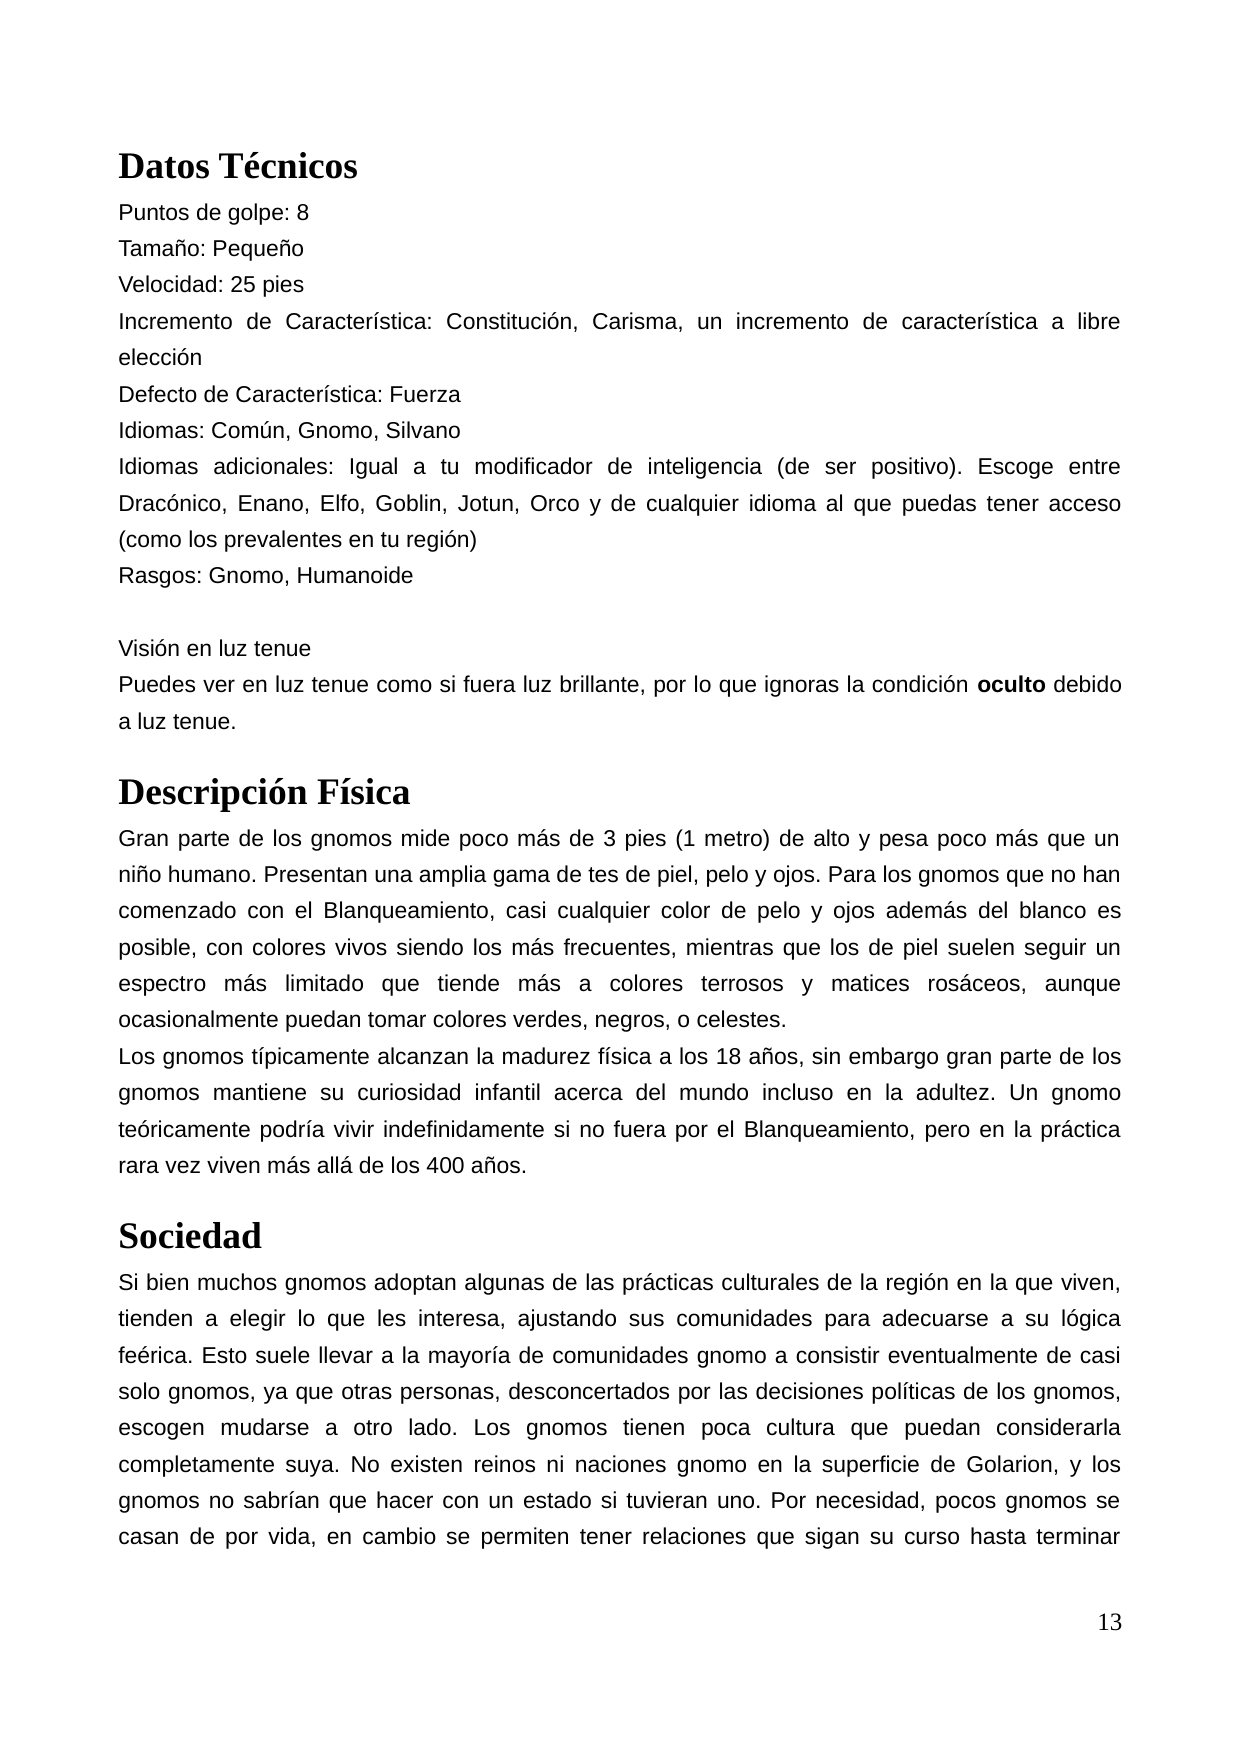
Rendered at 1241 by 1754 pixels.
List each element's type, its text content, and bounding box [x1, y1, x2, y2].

text Puedes ver en luz tenue como si fuera luz brillante, por lo que ignoras la condición oculto debido a luz tenue. [118, 671, 1122, 734]
text Rasgos: Gnomo, Humanoide [118, 562, 1122, 589]
text Velocidad: 25 pies [118, 271, 1122, 298]
text Tamaño: Pequeño [118, 235, 1122, 261]
text Visión en luz tenue [118, 635, 1122, 661]
text Puntos de golpe: 8 [118, 199, 1122, 225]
text Gran parte de los gnomos mide poco más de 3 pies (1 metro) de alto y pesa poco más que un niño humano. Presentan una amplia gama de tes de piel, pelo y ojos. Para los gnomos que no han comenzado con el Blanqueamiento, casi cualquier color de pelo y ojos además del blanco es posible, con colores vivos siendo los más frecuentes, mientras que los de piel suelen seguir un espectro más limitado que tiende más a colores terrosos y matices rosáceos, aunque ocasionalmente puedan tomar colores verdes, negros, o celestes. [118, 825, 1122, 1033]
text Incremento de Característica: Constitución, Carisma, un incremento de característica a libre elección [118, 308, 1122, 371]
subtitle Descripción Física [118, 769, 1122, 812]
text Idiomas adicionales: Igual a tu modificador de inteligencia (de ser positivo). Escoge entre Dracónico, Enano, Elfo, Goblin, Jotun, Orco y de cualquier idioma al que puedas tener acceso (como los prevalentes en tu región) [118, 453, 1122, 552]
text Los gnomos típicamente alcanzan la madurez física a los 18 años, sin embargo gran parte de los gnomos mantiene su curiosidad infantil acerca del mundo incluso en la adultez. Un gnomo teóricamente podría vivir indefinidamente si no fuera por el Blanqueamiento, pero en la práctica rara vez viven más allá de los 400 años. [118, 1043, 1122, 1178]
subtitle Sociedad [118, 1213, 1122, 1256]
text Idiomas: Común, Gnomo, Silvano [118, 417, 1122, 443]
text Defecto de Característica: Fuerza [118, 381, 1122, 407]
text Si bien muchos gnomos adoptan algunas de las prácticas culturales de la región en la que viven, tienden a elegir lo que les interesa, ajustando sus comunidades para adecuarse a su lógica feérica. Esto suele llevar a la mayoría de comunidades gnomo a consistir eventualmente de casi solo gnomos, ya que otras personas, desconcertados por las decisiones políticas de los gnomos, escogen mudarse a otro lado. Los gnomos tienen poca cultura que puedan considerarla completamente suya. No existen reinos ni naciones gnomo en la superficie de Golarion, y los gnomos no sabrían que hacer con un estado si tuvieran uno. Por necesidad, pocos gnomos se casan de por vida, en cambio se permiten tener relaciones que sigan su curso hasta terminar [118, 1269, 1122, 1550]
subtitle Datos Técnicos [118, 143, 1122, 186]
